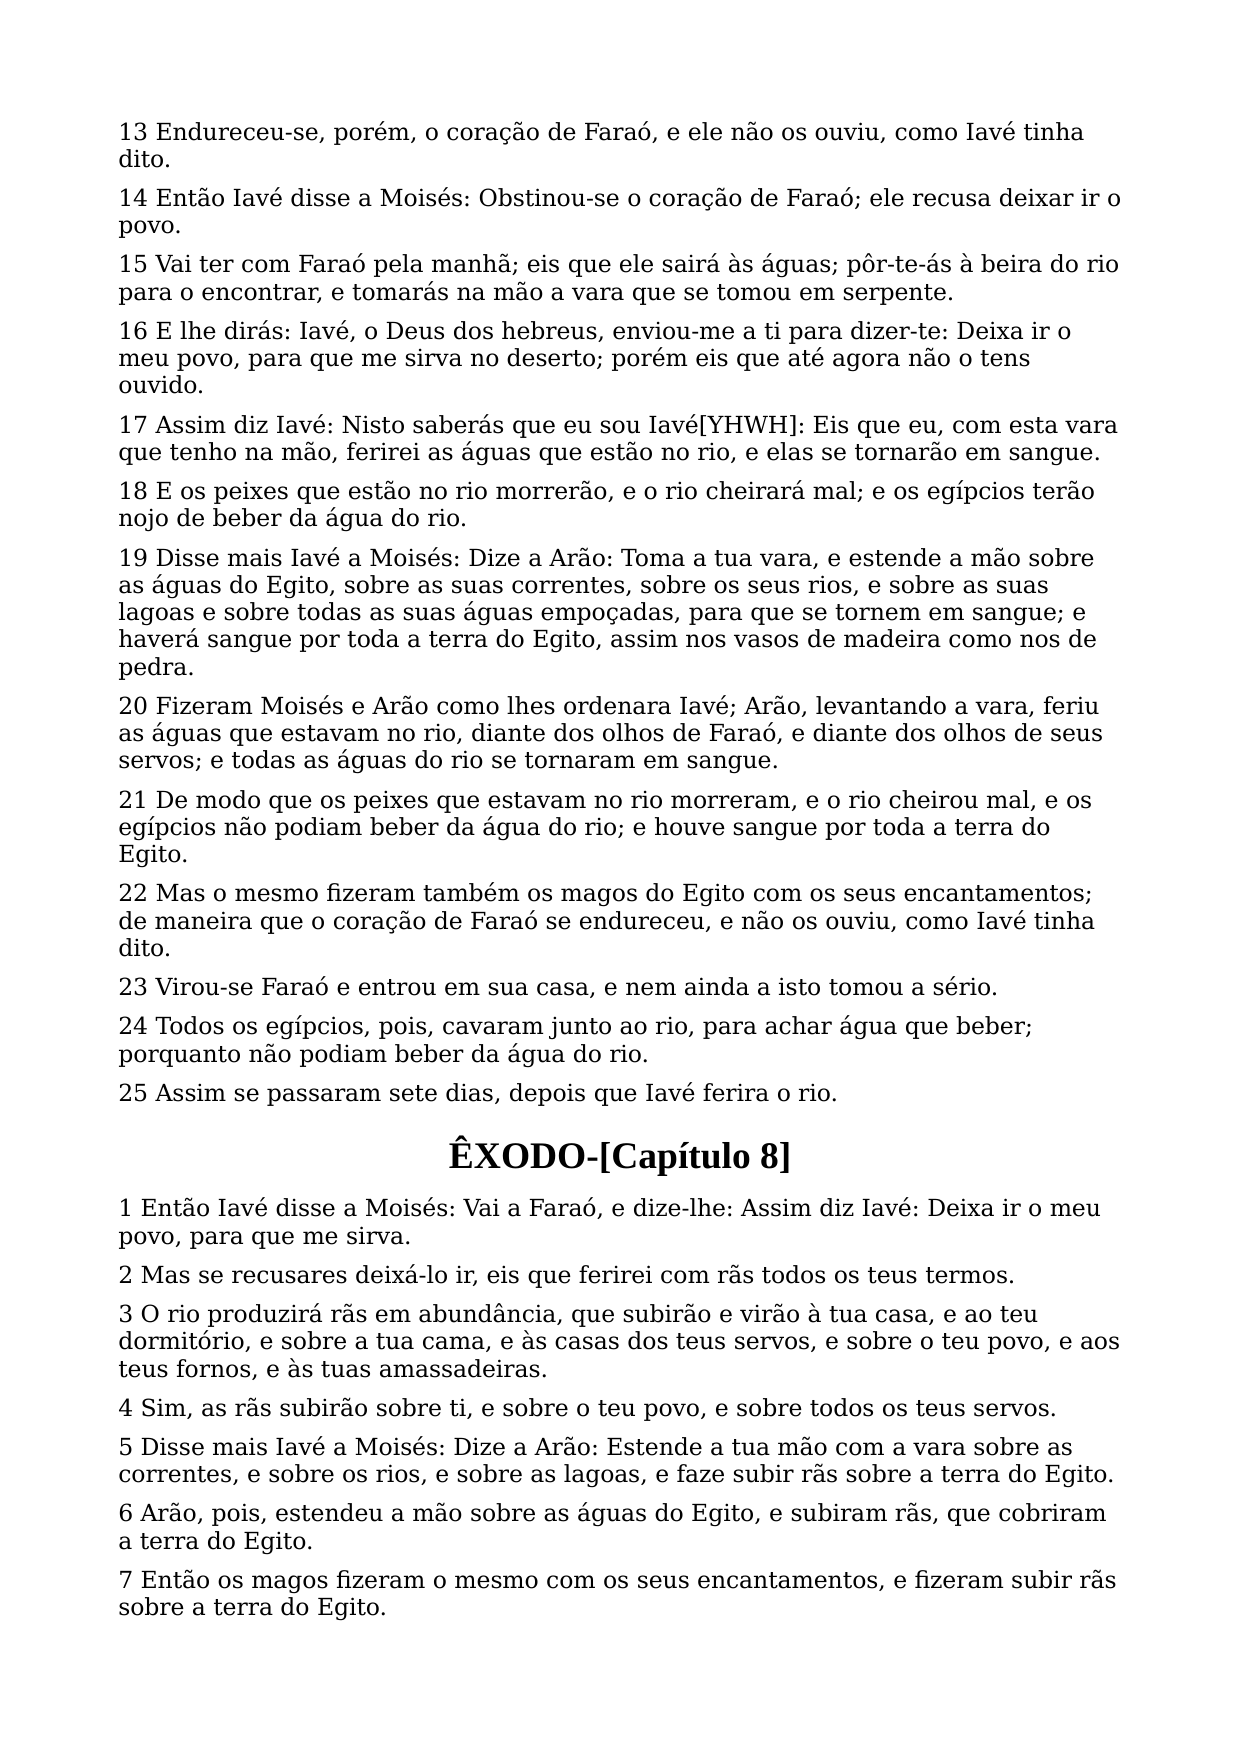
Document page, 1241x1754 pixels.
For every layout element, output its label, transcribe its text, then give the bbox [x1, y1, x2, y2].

text 20 Fizeram Moisés e Arão como lhes ordenara Iavé; Arão, levantando a vara, feriu as águas que estavam no rio, diante dos olhos de Faraó, e diante dos olhos de seus servos; e todas as águas do rio se tornaram em sangue. [118, 692, 1122, 774]
text 25 Assim se passaram sete dias, depois que Iavé ferira o rio. [118, 1079, 1122, 1107]
text 23 Virou-se Faraó e entrou em sua casa, e nem ainda a isto tomou a sério. [118, 974, 1122, 1001]
text 3 O rio produzirá rãs em abundância, que subirão e virão à tua casa, e ao teu dormitório, e sobre a tua cama, e às casas dos teus servos, e sobre o teu povo, e aos teus fornos, e às tuas amassadeiras. [118, 1301, 1122, 1382]
text 17 Assim diz Iavé: Nisto saberás que eu sou Iavé[YHWH]: Eis que eu, com esta vara que tenho na mão, ferirei as águas que estão no rio, e elas se tornarão em sangue. [118, 411, 1122, 466]
text 14 Então Iavé disse a Moisés: Obstinou-se o coração de Faraó; ele recusa deixar ir o povo. [118, 184, 1122, 239]
text 21 De modo que os peixes que estavam no rio morreram, e o rio cheirou mal, e os egípcios não podiam beber da água do rio; e houve sangue por toda a terra do Egito. [118, 786, 1122, 868]
text 4 Sim, as rãs subirão sobre ti, e sobre o teu povo, e sobre todos os teus servos. [118, 1394, 1122, 1422]
text 7 Então os magos fizeram o mesmo com os seus encantamentos, e fizeram subir rãs sobre a terra do Egito. [118, 1566, 1122, 1621]
text 1 Então Iavé disse a Moisés: Vai a Faraó, e dize-lhe: Assim diz Iavé: Deixa ir o meu povo, para que me sirva. [118, 1195, 1122, 1249]
subtitle ÊXODO-[Capítulo 8] [118, 1133, 1122, 1177]
text 2 Mas se recusares deixá-lo ir, eis que ferirei com rãs todos os teus termos. [118, 1261, 1122, 1289]
text 18 E os peixes que estão no rio morrerão, e o rio cheirará mal; e os egípcios terão nojo de beber da água do rio. [118, 478, 1122, 532]
text 6 Arão, pois, estendeu a mão sobre as águas do Egito, e subiram rãs, que cobriram a terra do Egito. [118, 1500, 1122, 1554]
text 22 Mas o mesmo fizeram também os magos do Egito com os seus encantamentos; de maneira que o coração de Faraó se endureceu, e não os ouviu, como Iavé tinha dito. [118, 880, 1122, 962]
text 5 Disse mais Iavé a Moisés: Dize a Arão: Estende a tua mão com a vara sobre as correntes, e sobre os rios, e sobre as lagoas, e faze subir rãs sobre a terra do Egito. [118, 1433, 1122, 1488]
text 24 Todos os egípcios, pois, cavaram junto ao rio, para achar água que beber; porquanto não podiam beber da água do rio. [118, 1013, 1122, 1067]
text 15 Vai ter com Faraó pela manhã; eis que ele sairá às águas; pôr-te-ás à beira do rio para o encontrar, e tomarás na mão a vara que se tomou em serpente. [118, 251, 1122, 306]
text 13 Endureceu-se, porém, o coração de Faraó, e ele não os ouviu, como Iavé tinha dito. [118, 118, 1122, 173]
text 16 E lhe dirás: Iavé, o Deus dos hebreus, enviou-me a ti para dizer-te: Deixa ir o meu povo, para que me sirva no deserto; porém eis que até agora não o tens ouvido. [118, 317, 1122, 399]
text 19 Disse mais Iavé a Moisés: Dize a Arão: Toma a tua vara, e estende a mão sobre as águas do Egito, sobre as suas correntes, sobre os seus rios, e sobre as suas lagoas e sobre todas as suas águas empoçadas, para que se tornem em sangue; e haverá sangue por toda a terra do Egito, assim nos vasos de madeira como nos de pedra. [118, 544, 1122, 681]
